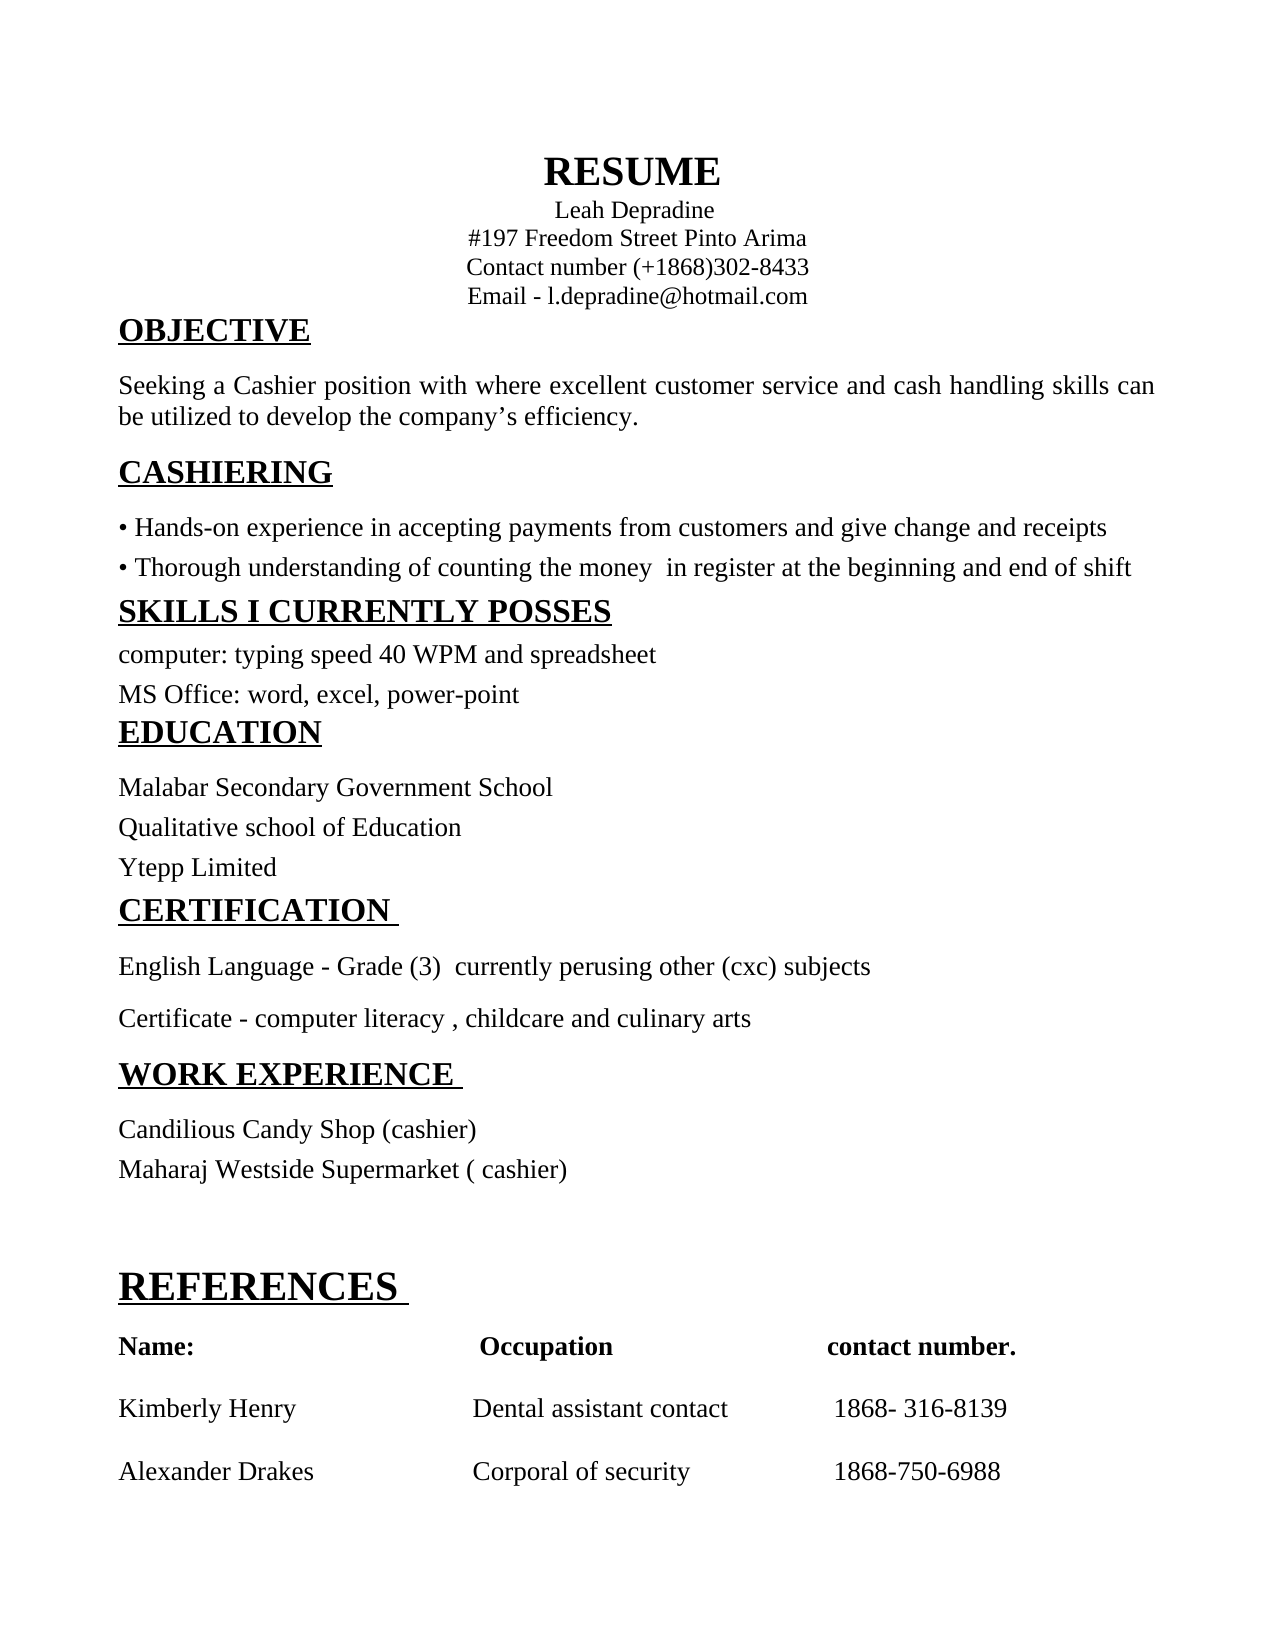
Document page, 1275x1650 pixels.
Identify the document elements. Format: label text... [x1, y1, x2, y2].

text OBJECTIVE [118, 310, 1157, 348]
text English Language - Grade (3) currently perusing other (cxc) subjects [118, 950, 1157, 981]
text Email - l.depradine@hotmail.com [118, 281, 1157, 310]
text Malabar Secondary Government School [118, 771, 1157, 802]
text MS Office: word, excel, power-point [118, 678, 1157, 709]
text Leah Depradine [118, 195, 1157, 223]
text Ytepp Limited [118, 851, 1157, 882]
text Certificate - computer literacy , childcare and culinary arts [118, 1002, 1157, 1033]
text CASHIERING [118, 452, 1157, 490]
text Kimberly Henry Dental assistant contact 1868- 316-8139 [118, 1393, 1157, 1424]
text Name: Occupation contact number. [118, 1330, 1157, 1361]
text Contact number (+1868)302-8433 [118, 252, 1157, 281]
text Alexander Drakes Corporal of security 1868-750-6988 [118, 1455, 1157, 1486]
text SKILLS I CURRENTLY POSSES [118, 591, 1157, 629]
text REFERENCES [118, 1262, 1157, 1309]
text Seeking a Cashier position with where excellent customer service and cash handling skills can be utilized to develop the company’s efficiency. [118, 369, 1157, 431]
text EDUCATION [118, 712, 1157, 750]
text • Thorough understanding of counting the money in register at the beginning and end of shift [118, 551, 1157, 582]
text WORK EXPERIENCE [118, 1054, 1157, 1092]
text Maharaj Westside Supermarket ( cashier) [118, 1153, 1157, 1184]
text #197 Freedom Street Pinto Arima [118, 223, 1157, 252]
text • Hands-on experience in accepting payments from customers and give change and receipts [118, 511, 1157, 542]
text Qualitative school of Education [118, 811, 1157, 842]
text computer: typing speed 40 WPM and spreadsheet [118, 638, 1157, 669]
text RESUME [118, 147, 1157, 195]
text Candilious Candy Shop (cashier) [118, 1113, 1157, 1144]
text CERTIFICATION [118, 891, 1157, 929]
